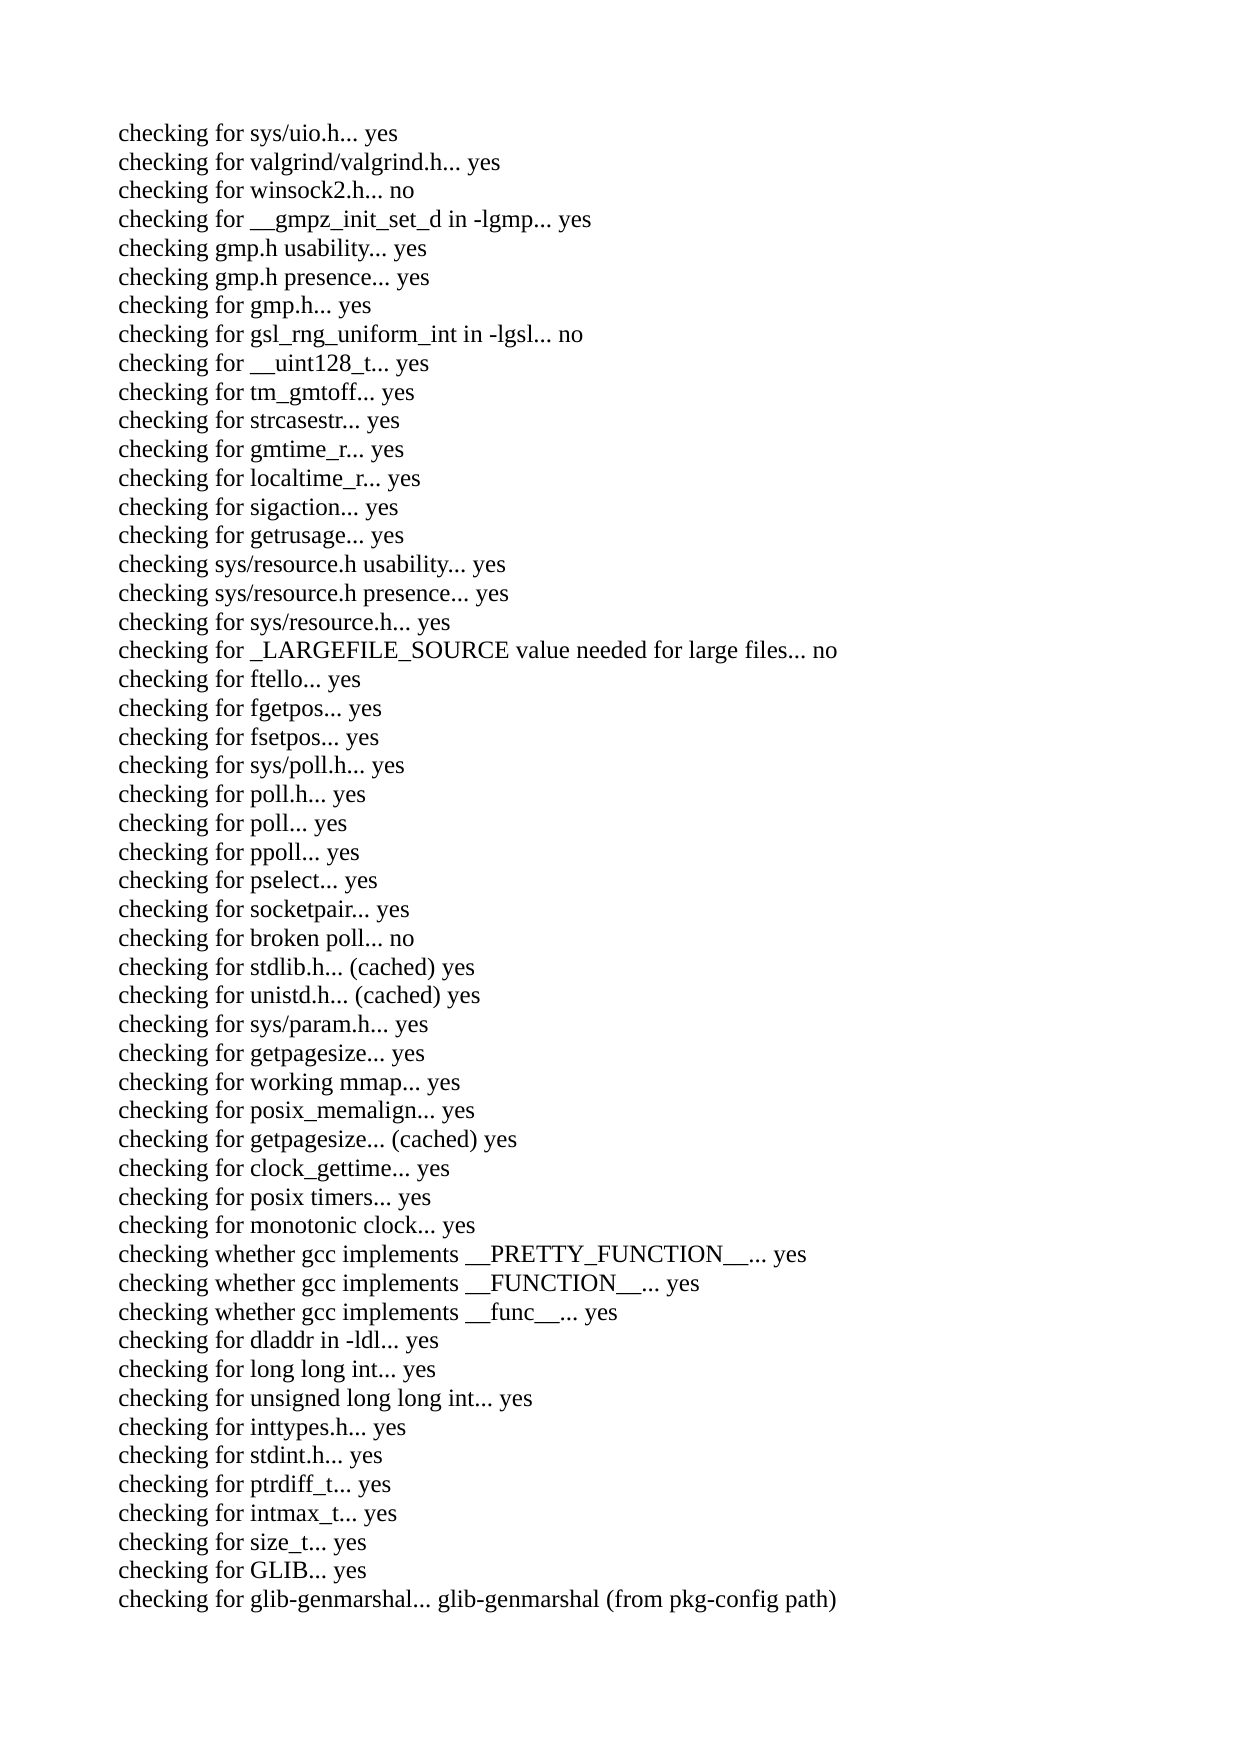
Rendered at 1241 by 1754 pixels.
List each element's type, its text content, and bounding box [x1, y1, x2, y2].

text checking for ppoll... yes [118, 837, 1122, 866]
text checking for ftello... yes [118, 664, 1122, 693]
text checking gmp.h usability... yes [118, 233, 1122, 262]
text checking for winsock2.h... no [118, 176, 1122, 204]
text checking for ptrdiff_t... yes [118, 1469, 1122, 1498]
text checking for GLIB... yes [118, 1556, 1122, 1584]
text checking for socketpair... yes [118, 894, 1122, 923]
text checking for posix_memalign... yes [118, 1096, 1122, 1124]
text checking for unsigned long long int... yes [118, 1383, 1122, 1412]
text checking whether gcc implements __func__... yes [118, 1297, 1122, 1326]
text checking for clock_gettime... yes [118, 1153, 1122, 1182]
text checking for stdint.h... yes [118, 1441, 1122, 1469]
text checking for sys/param.h... yes [118, 1009, 1122, 1038]
text checking for fsetpos... yes [118, 722, 1122, 751]
text checking for sigaction... yes [118, 492, 1122, 521]
text checking for _LARGEFILE_SOURCE value needed for large files... no [118, 636, 1122, 664]
text checking for strcasestr... yes [118, 406, 1122, 434]
text checking for monotonic clock... yes [118, 1211, 1122, 1239]
text checking for working mmap... yes [118, 1067, 1122, 1096]
text checking for glib-genmarshal... glib-genmarshal (from pkg-config path) [118, 1584, 1122, 1613]
text checking for sys/poll.h... yes [118, 751, 1122, 779]
text checking for size_t... yes [118, 1527, 1122, 1556]
text checking for pselect... yes [118, 866, 1122, 894]
text checking for gsl_rng_uniform_int in -lgsl... no [118, 319, 1122, 348]
text checking for intmax_t... yes [118, 1498, 1122, 1527]
text checking for __uint128_t... yes [118, 348, 1122, 377]
text checking whether gcc implements __FUNCTION__... yes [118, 1268, 1122, 1297]
text checking for localtime_r... yes [118, 463, 1122, 492]
text checking gmp.h presence... yes [118, 262, 1122, 291]
text checking for gmtime_r... yes [118, 434, 1122, 463]
text checking sys/resource.h presence... yes [118, 578, 1122, 607]
text checking whether gcc implements __PRETTY_FUNCTION__... yes [118, 1239, 1122, 1268]
text checking for stdlib.h... (cached) yes [118, 952, 1122, 981]
text checking for poll.h... yes [118, 779, 1122, 808]
text checking for getrusage... yes [118, 521, 1122, 549]
text checking for sys/resource.h... yes [118, 607, 1122, 636]
text checking for getpagesize... yes [118, 1038, 1122, 1067]
text checking for tm_gmtoff... yes [118, 377, 1122, 406]
text checking for getpagesize... (cached) yes [118, 1124, 1122, 1153]
text checking for inttypes.h... yes [118, 1412, 1122, 1441]
text checking sys/resource.h usability... yes [118, 549, 1122, 578]
text checking for fgetpos... yes [118, 693, 1122, 722]
text checking for gmp.h... yes [118, 291, 1122, 319]
text checking for unistd.h... (cached) yes [118, 981, 1122, 1009]
text checking for __gmpz_init_set_d in -lgmp... yes [118, 204, 1122, 233]
text checking for valgrind/valgrind.h... yes [118, 147, 1122, 176]
text checking for poll... yes [118, 808, 1122, 837]
text checking for posix timers... yes [118, 1182, 1122, 1211]
text checking for dladdr in -ldl... yes [118, 1326, 1122, 1354]
text checking for long long int... yes [118, 1354, 1122, 1383]
text checking for broken poll... no [118, 923, 1122, 952]
text checking for sys/uio.h... yes [118, 118, 1122, 147]
